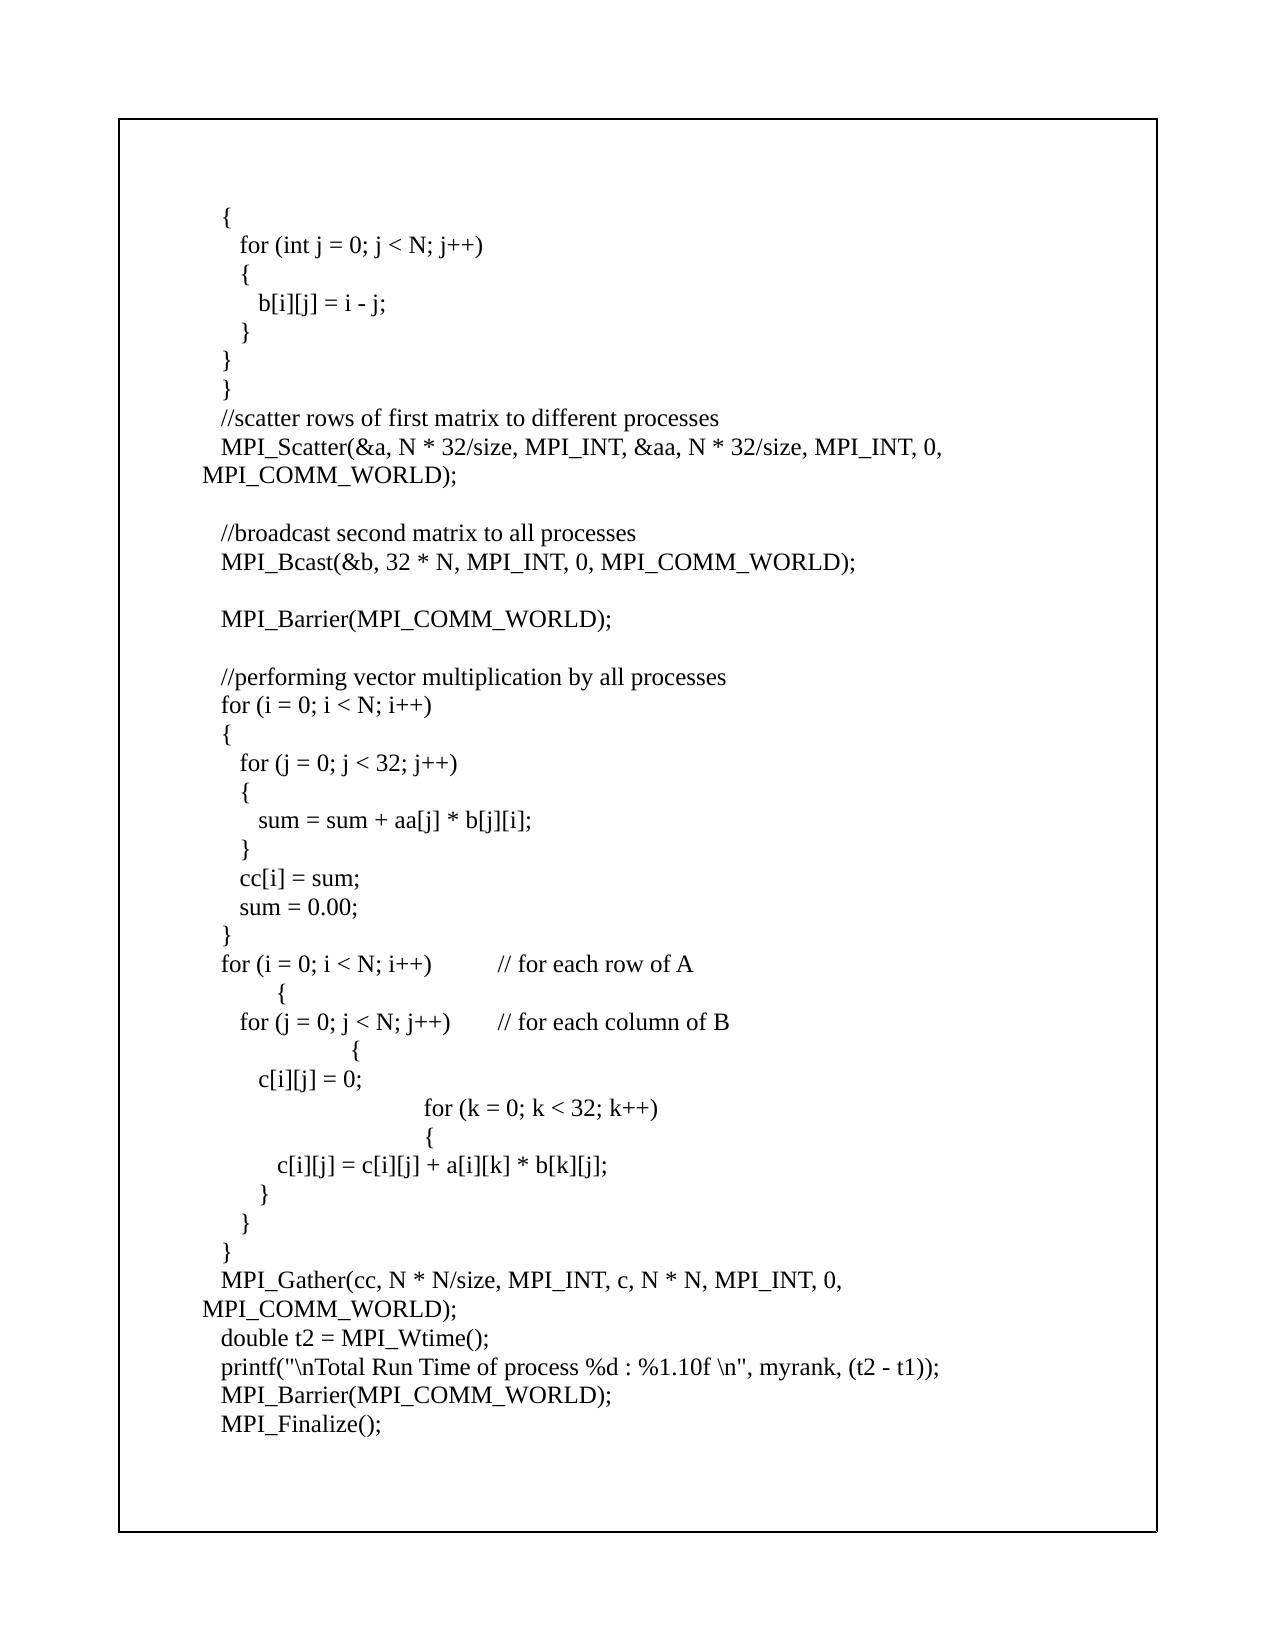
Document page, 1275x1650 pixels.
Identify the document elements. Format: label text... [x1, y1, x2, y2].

text double t2 = MPI_Wtime(); [202, 1323, 1073, 1352]
text c[i][j] = c[i][j] + a[i][k] * b[k][j]; [202, 1151, 1073, 1179]
text printf("\nTotal Run Time of process %d : %1.10f \n", myrank, (t2 - t1)); [202, 1352, 1073, 1381]
text { [202, 259, 1073, 288]
text MPI_Finalize(); [202, 1409, 1073, 1438]
text { [202, 719, 1073, 748]
text cc[i] = sum; [202, 863, 1073, 892]
text MPI_Gather(cc, N * N/size, MPI_INT, c, N * N, MPI_INT, 0, MPI_COMM_WORLD); [202, 1266, 1073, 1323]
text { [202, 202, 1073, 231]
text } [202, 1208, 1073, 1237]
text MPI_Barrier(MPI_COMM_WORLD); [202, 1381, 1073, 1409]
text { [202, 1036, 1073, 1064]
text MPI_Bcast(&b, 32 * N, MPI_INT, 0, MPI_COMM_WORLD); [202, 547, 1073, 576]
text MPI_Barrier(MPI_COMM_WORLD); [202, 604, 1073, 633]
text { [202, 1122, 1073, 1151]
text for (k = 0; k < 32; k++) [202, 1093, 1073, 1122]
text for (i = 0; i < N; i++) [202, 691, 1073, 719]
text for (j = 0; j < N; j++) // for each column of B [202, 1007, 1073, 1036]
text //broadcast second matrix to all processes [202, 518, 1073, 547]
text sum = sum + aa[j] * b[j][i]; [202, 806, 1073, 834]
text } [202, 921, 1073, 949]
text } [202, 346, 1073, 374]
text b[i][j] = i - j; [202, 288, 1073, 317]
text MPI_Scatter(&a, N * 32/size, MPI_INT, &aa, N * 32/size, MPI_INT, 0, MPI_COMM_WORLD); [202, 432, 1073, 489]
text sum = 0.00; [202, 892, 1073, 921]
text for (i = 0; i < N; i++) // for each row of A [202, 949, 1073, 978]
text { [202, 978, 1073, 1007]
text } [202, 317, 1073, 346]
text } [202, 374, 1073, 403]
text for (j = 0; j < 32; j++) [202, 748, 1073, 777]
text //performing vector multiplication by all processes [202, 662, 1073, 691]
text for (int j = 0; j < N; j++) [202, 231, 1073, 259]
text { [202, 777, 1073, 806]
text } [202, 1237, 1073, 1266]
text //scatter rows of first matrix to different processes [202, 403, 1073, 432]
text } [202, 1179, 1073, 1208]
text c[i][j] = 0; [202, 1064, 1073, 1093]
text } [202, 834, 1073, 863]
